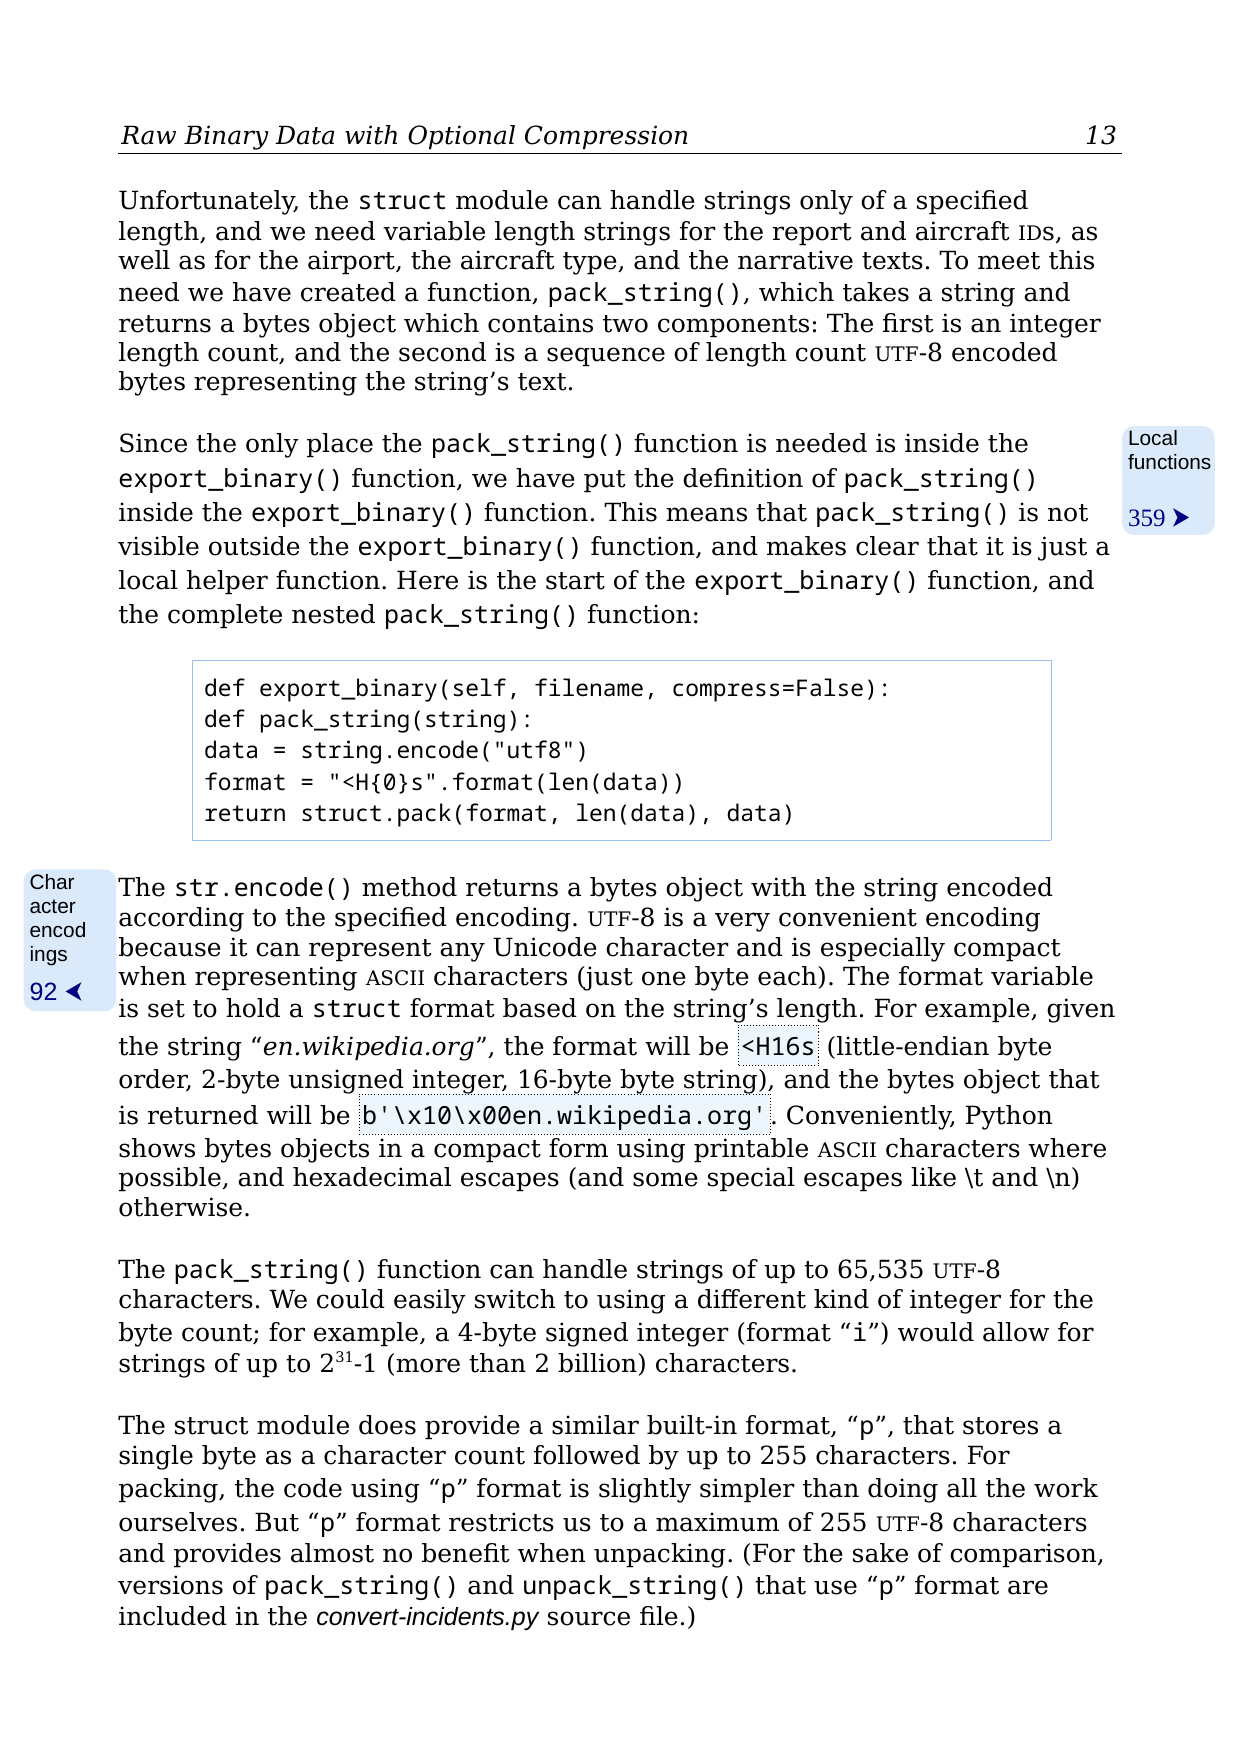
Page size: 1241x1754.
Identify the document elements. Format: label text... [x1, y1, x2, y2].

text data = string.encode("utf8") [193, 722, 1051, 754]
text return struct.pack(format, len(data), data) [193, 785, 1051, 840]
text def pack_string(string): [193, 691, 1051, 722]
text Unfortunately, the struct module can handle strings only of a specified length, and we need variable length strings for the report and aircraft ids, as well as for the airport, the aircraft type, and the narrative texts. To meet this need we have created a function, pack_string(), which takes a string and returns a bytes object which contains two components: The first is an integer length count, and the second is a sequence of length count utf-8 encoded bytes representing the string’s text. [118, 183, 1122, 397]
text The str.encode() method returns a bytes object with the string encoded according to the specified encoding. utf-8 is a very convenient encoding because it can represent any Unicode character and is especially compact when representing ascii characters (just one byte each). The format variable is set to hold a struct format based on the string’s length. For example, given the string “en.wikipedia.org”, the format will be <H16s (little-endian byte order, 2-byte unsigned integer, 16-byte byte string), and the bytes object that is returned will be b'\x10\x00en.wikipedia.org'. Conveniently, Python shows bytes objects in a compact form using printable ascii characters where possible, and hexadecimal escapes (and some special escapes like \t and \n) otherwise. [118, 869, 1122, 1222]
text The pack_string() function can handle strings of up to 65,535 utf-8 characters. We could easily switch to using a different kind of integer for the byte count; for example, a 4-byte signed integer (format “i”) would allow for strings of up to 231-1 (more than 2 billion) characters. [118, 1251, 1122, 1378]
text def export_binary(self, filename, compress=False): [193, 661, 1051, 691]
text The struct module does provide a similar built-in format, “p”, that stores a single byte as a character count followed by up to 255 characters. For packing, the code using “p” format is slightly simpler than doing all the work ourselves. But “p” format restricts us to a maximum of 255 utf-8 characters and provides almost no benefit when unpacking. (For the sake of comparison, versions of pack_string() and unpack_string() that use “p” format are included in the convert-incidents.py source file.) [118, 1407, 1122, 1631]
text format = "<H{0}s".format(len(data)) [193, 754, 1051, 785]
text Since the only place the pack_string() function is needed is inside the export_binary() function, we have put the definition of pack_string() inside the export_binary() function. This means that pack_string() is not visible outside the export_binary() function, and makes clear that it is just a local helper function. Here is the start of the export_binary() function, and the complete nested pack_string() function: [118, 426, 1122, 631]
